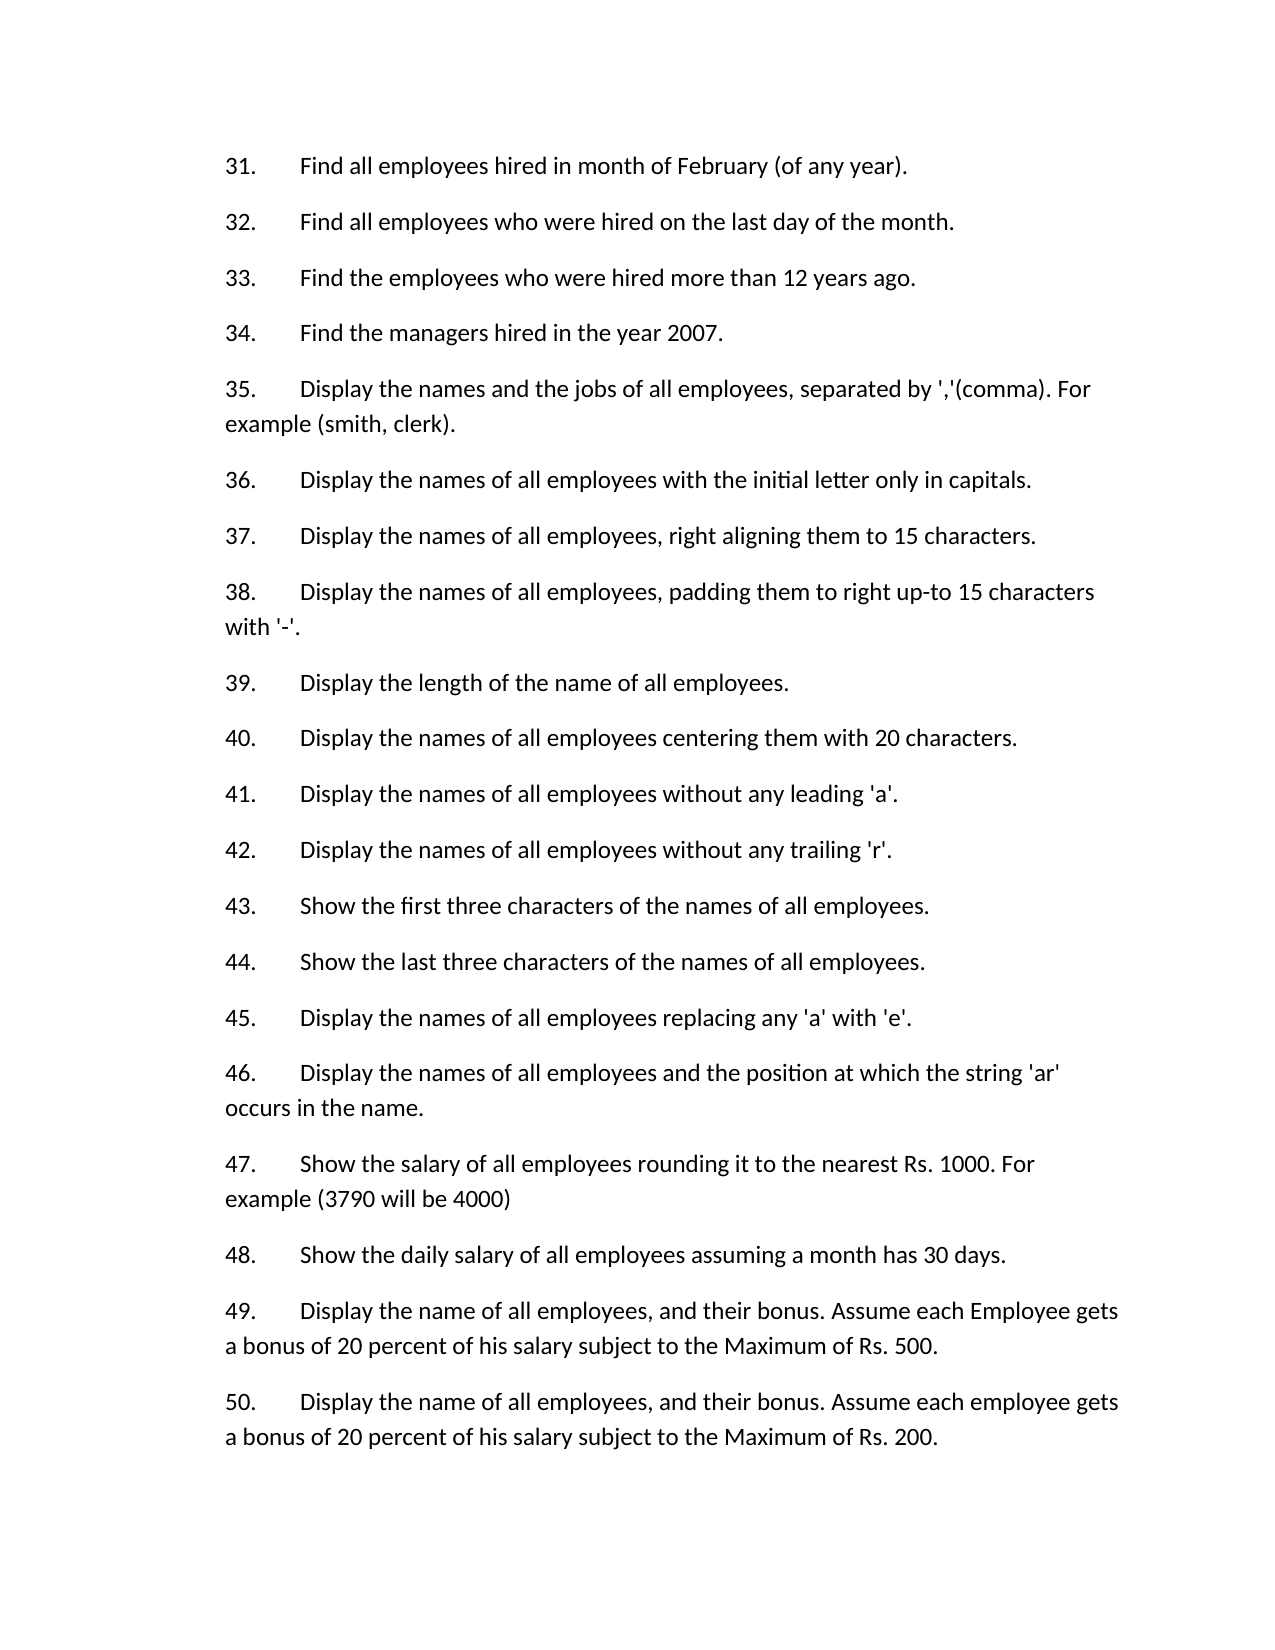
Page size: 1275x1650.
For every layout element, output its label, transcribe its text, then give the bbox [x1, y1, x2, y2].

text 37. Display the names of all employees, right aligning them to 15 characters. [225, 520, 1125, 551]
text 46. Display the names of all employees and the position at which the string 'ar' occurs in the name. [225, 1057, 1125, 1123]
text 48. Show the daily salary of all employees assuming a month has 30 days. [225, 1239, 1125, 1270]
text 42. Display the names of all employees without any trailing 'r'. [225, 834, 1125, 865]
text 47. Show the salary of all employees rounding it to the nearest Rs. 1000. For example (3790 will be 4000) [225, 1148, 1125, 1214]
text 41. Display the names of all employees without any leading 'a'. [225, 778, 1125, 809]
text 31. Find all employees hired in month of February (of any year). [225, 150, 1125, 181]
text 43. Show the first three characters of the names of all employees. [225, 890, 1125, 921]
text 39. Display the length of the name of all employees. [225, 667, 1125, 697]
text 34. Find the managers hired in the year 2007. [225, 317, 1125, 348]
text 44. Show the last three characters of the names of all employees. [225, 946, 1125, 976]
text 33. Find the employees who were hired more than 12 years ago. [225, 262, 1125, 292]
text 38. Display the names of all employees, padding them to right up-to 15 characters with '-'. [225, 576, 1125, 641]
text 32. Find all employees who were hired on the last day of the month. [225, 206, 1125, 236]
text 50. Display the name of all employees, and their bonus. Assume each employee gets a bonus of 20 percent of his salary subject to the Maximum of Rs. 200. [225, 1386, 1125, 1451]
text 35. Display the names and the jobs of all employees, separated by ','(comma). For example (smith, clerk). [225, 373, 1125, 439]
text 45. Display the names of all employees replacing any 'a' with 'e'. [225, 1002, 1125, 1032]
text 49. Display the name of all employees, and their bonus. Assume each Employee gets a bonus of 20 percent of his salary subject to the Maximum of Rs. 500. [225, 1295, 1125, 1361]
text 40. Display the names of all employees centering them with 20 characters. [225, 722, 1125, 753]
text 36. Display the names of all employees with the initial letter only in capitals. [225, 464, 1125, 495]
